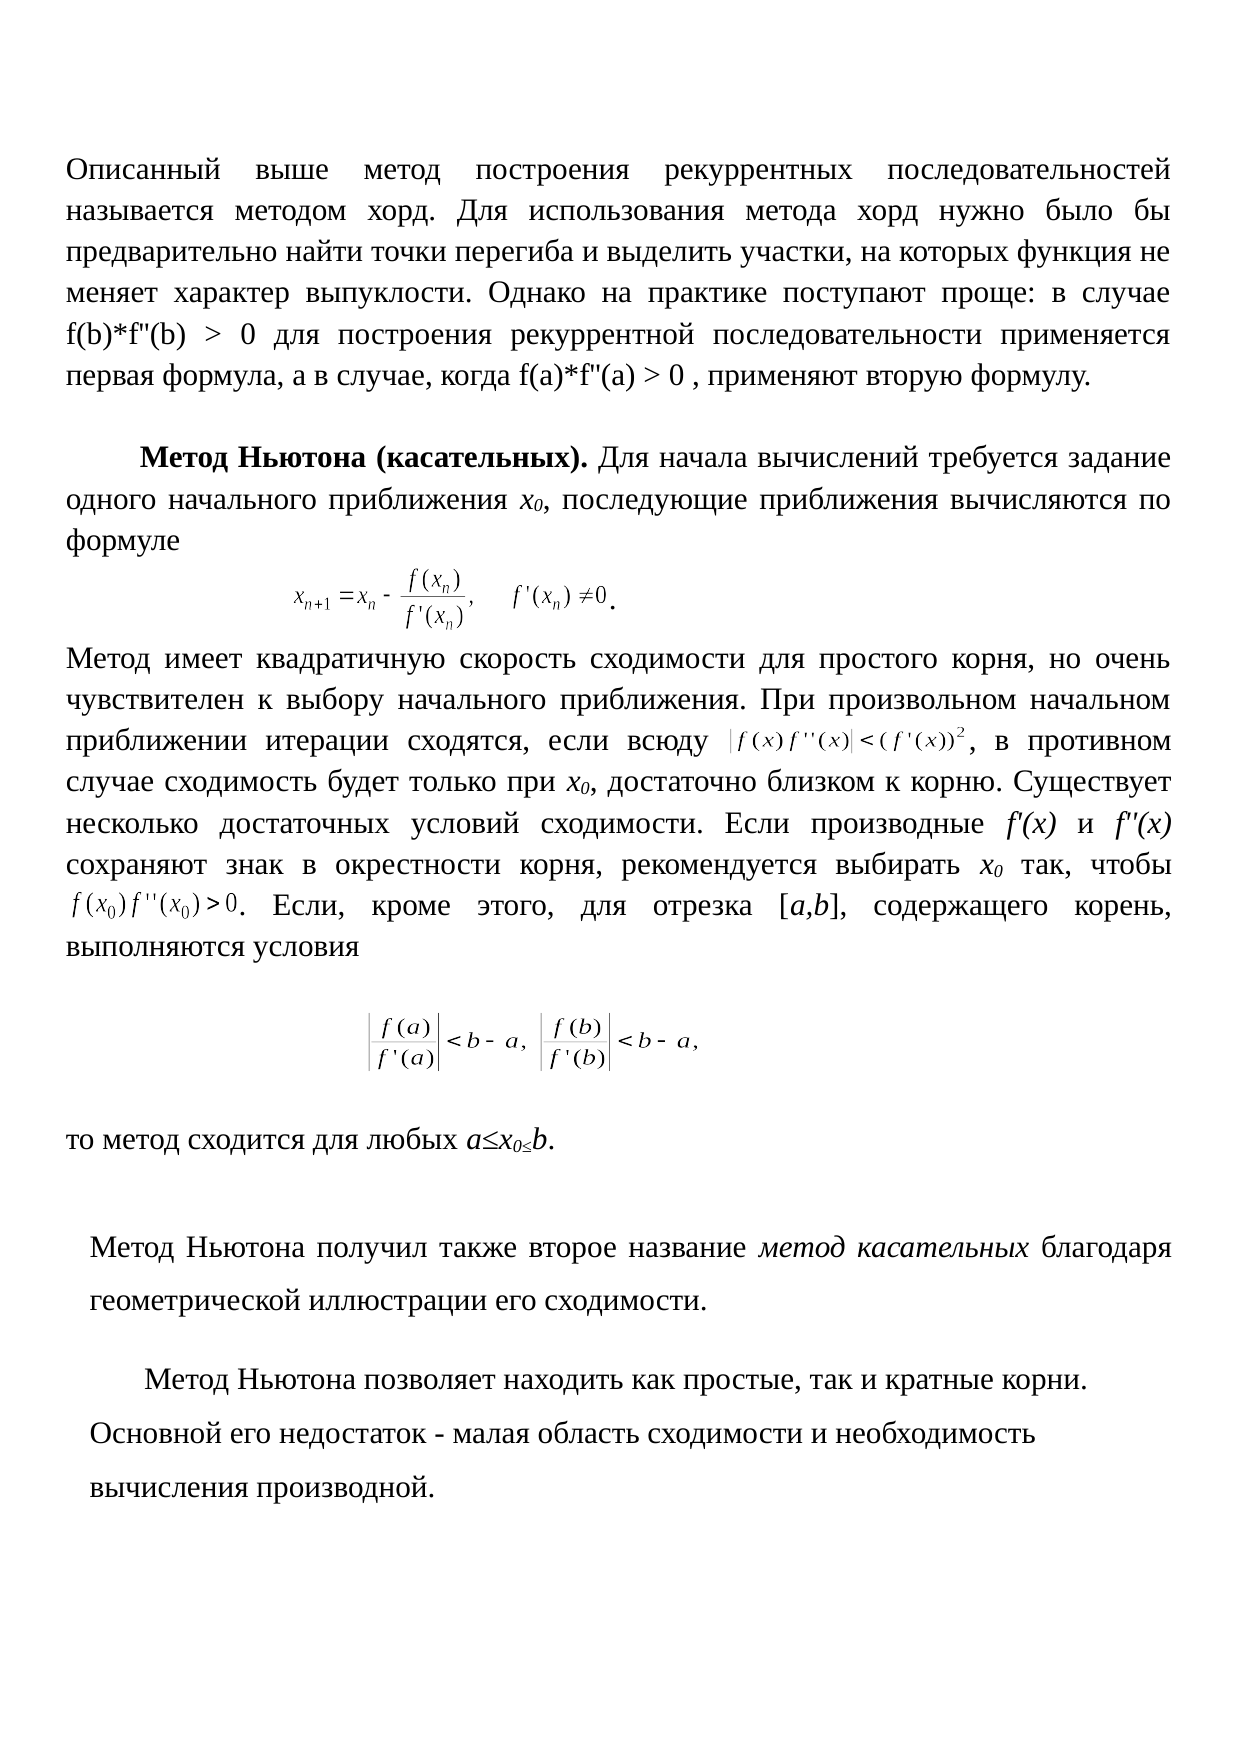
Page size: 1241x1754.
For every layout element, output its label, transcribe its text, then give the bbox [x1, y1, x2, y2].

text Метод Ньютона позволяет находить как простые, так и кратные корни. Основной его недостаток - малая область сходимости и необходимость вычисления производной. [89, 1361, 1172, 1504]
text то метод сходится для любых a≤x0≤b. [66, 1120, 1172, 1156]
text Метод имеет квадратичную скорость сходимости для простого корня, но очень чувствителен к выбору начального приближения. При произвольном начальном приближении итерации сходятся, если всюду , в противном случае сходимость будет только при x0, достаточно близком к корню. Существует несколько достаточных условий сходимости. Если производные f'(x) и f''(x) сохраняют знак в окрестности корня, рекомендуется выбирать x0 так, чтобы . Если, кроме этого, для отрезка [а,b], содержащего корень, выполняются условия [66, 639, 1172, 964]
text . [66, 562, 1172, 634]
text Метод Ньютона получил также второе название метод касательных благодаря геометрической иллюстрации его сходимости. [89, 1228, 1172, 1318]
text Описанный выше метод построения рекуррентных последовательностей называется методом хорд. Для использования метода хорд нужно было бы предварительно найти точки перегиба и выделить участки, на которых функция не меняет характер выпуклости. Однако на практике поступают проще: в случае f(b)*f''(b) > 0 для построения рекуррентной последовательности применяется первая формула, а в случае, когда f(a)*f''(a) > 0 , применяют вторую формулу. [66, 150, 1172, 392]
text Метод Ньютона (касательных). Для начала вычислений требуется задание одного начального приближения x0, последующие приближения вычисляются по формуле [66, 439, 1172, 557]
